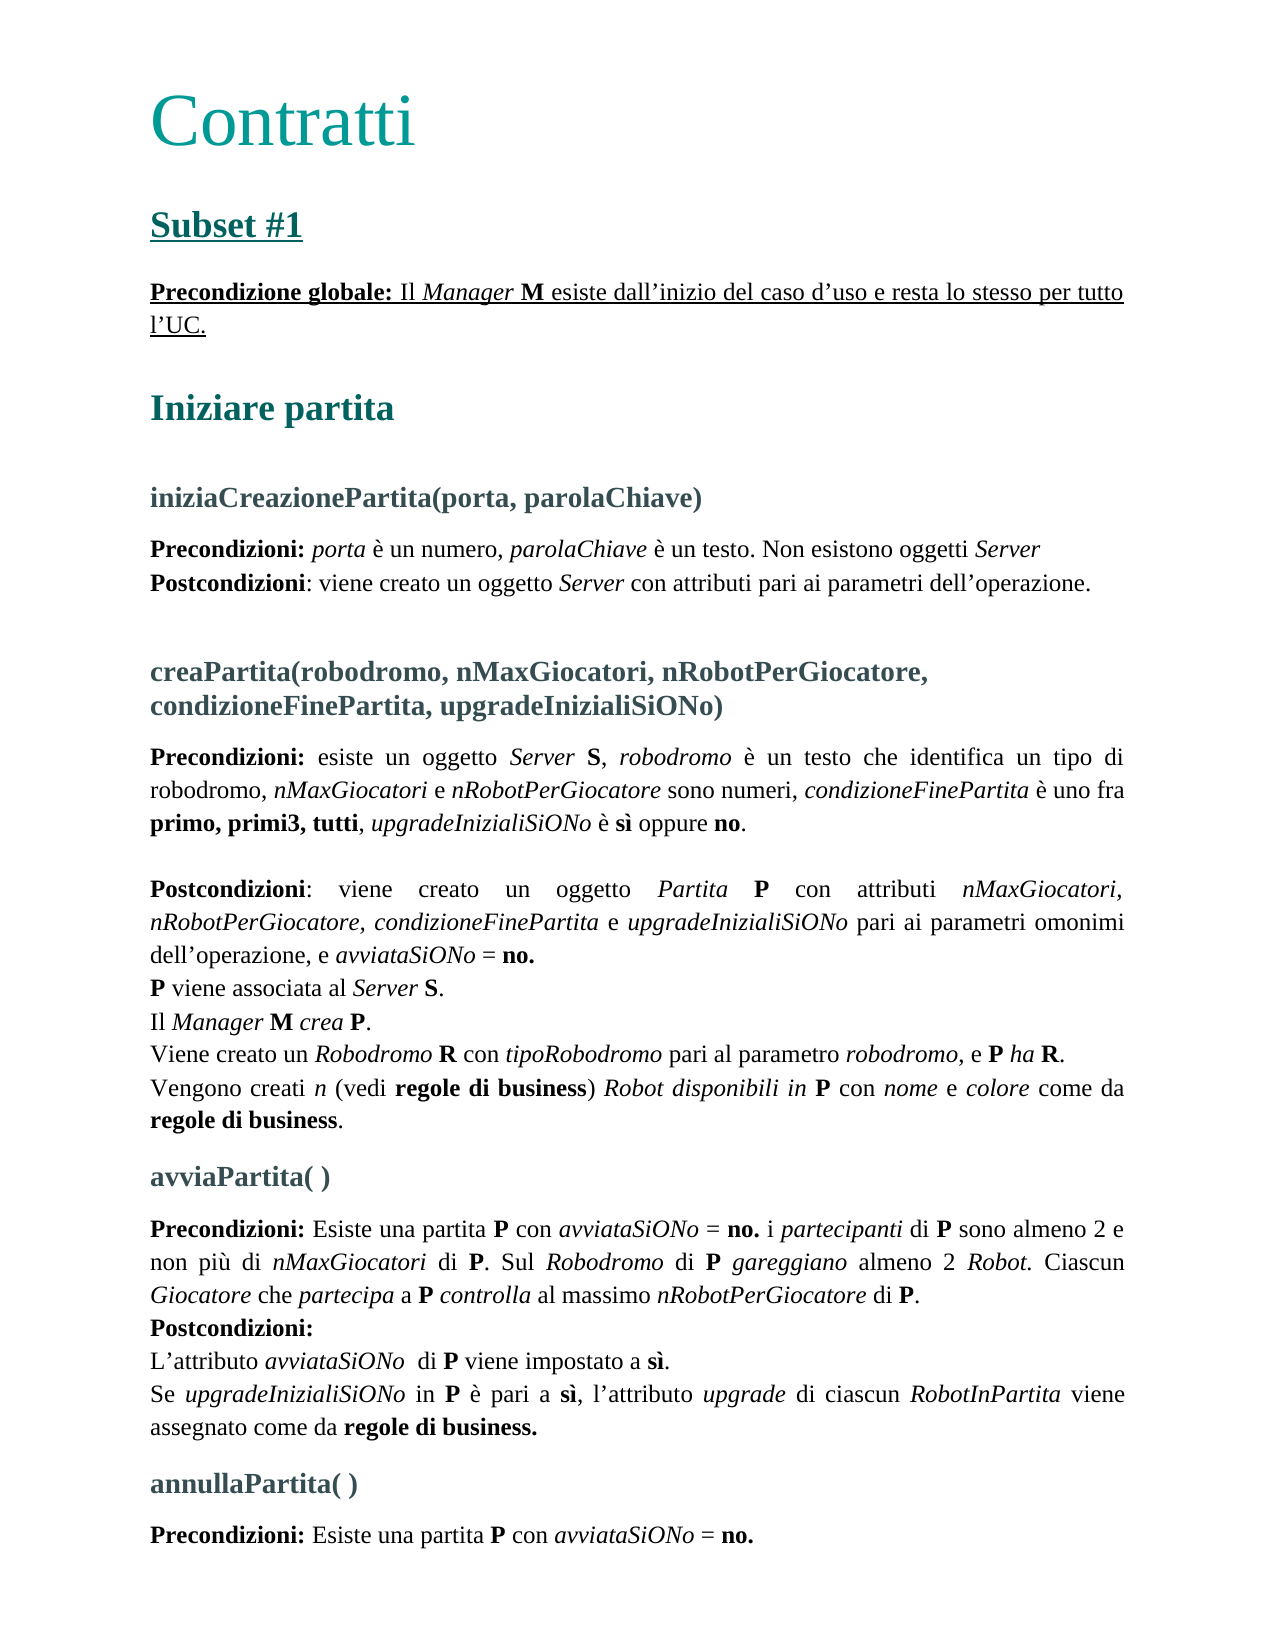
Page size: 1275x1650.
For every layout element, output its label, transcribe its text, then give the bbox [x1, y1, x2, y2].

text Postcondizioni: [150, 1313, 1125, 1342]
text annullaPartita( ) [150, 1466, 1125, 1499]
text Precondizioni: porta è un numero, parolaChiave è un testo. Non esistono oggetti Server [150, 534, 1125, 563]
text Precondizioni: esiste un oggetto Server S, robodromo è un testo che identifica un tipo di robodromo, nMaxGiocatori e nRobotPerGiocatore sono numeri, condizioneFinePartita è uno fra primo, primi3, tutti, upgradeInizialiSiONo è sì oppure no. [150, 742, 1125, 837]
text Subset #1 [150, 203, 1125, 246]
text L’attributo avviataSiONo di P viene impostato a sì. [150, 1346, 1125, 1375]
text creaPartita(robodromo, nMaxGiocatori, nRobotPerGiocatore, condizioneFinePartita, upgradeInizialiSiONo) [150, 654, 1125, 722]
text Iniziare partita [150, 385, 1125, 428]
text Il Manager M crea P. [150, 1007, 1125, 1035]
text iniziaCreazionePartita(porta, parolaChiave) [150, 480, 1125, 514]
text Precondizioni: Esiste una partita P con avviataSiONo = no. [150, 1520, 1125, 1549]
text Postcondizioni: viene creato un oggetto Partita P con attributi nMaxGiocatori, nRobotPerGiocatore, condizioneFinePartita e upgradeInizialiSiONo pari ai parametri omonimi dell’operazione, e avviataSiONo = no. [150, 874, 1125, 969]
text Precondizioni: Esiste una partita P con avviataSiONo = no. i partecipanti di P sono almeno 2 e non più di nMaxGiocatori di P. Sul Robodromo di P gareggiano almeno 2 Robot. Ciascun Giocatore che partecipa a P controlla al massimo nRobotPerGiocatore di P. [150, 1214, 1125, 1309]
text Precondizione globale: Il Manager M esiste dall’inizio del caso d’uso e resta lo stesso per tutto l’UC. [150, 277, 1125, 339]
text P viene associata al Server S. [150, 973, 1125, 1002]
text Postcondizioni: viene creato un oggetto Server con attributi pari ai parametri dell’operazione. [150, 568, 1125, 596]
text Contratti [150, 75, 1125, 161]
text Vengono creati n (vedi regole di business) Robot disponibili in P con nome e colore come da regole di business. [150, 1073, 1125, 1134]
text Se upgradeInizialiSiONo in P è pari a sì, l’attributo upgrade di ciascun RobotInPartita viene assegnato come da regole di business. [150, 1379, 1125, 1441]
text Viene creato un Robodromo R con tipoRobodromo pari al parametro robodromo, e P ha R. [150, 1039, 1125, 1068]
text avviaPartita( ) [150, 1159, 1125, 1193]
